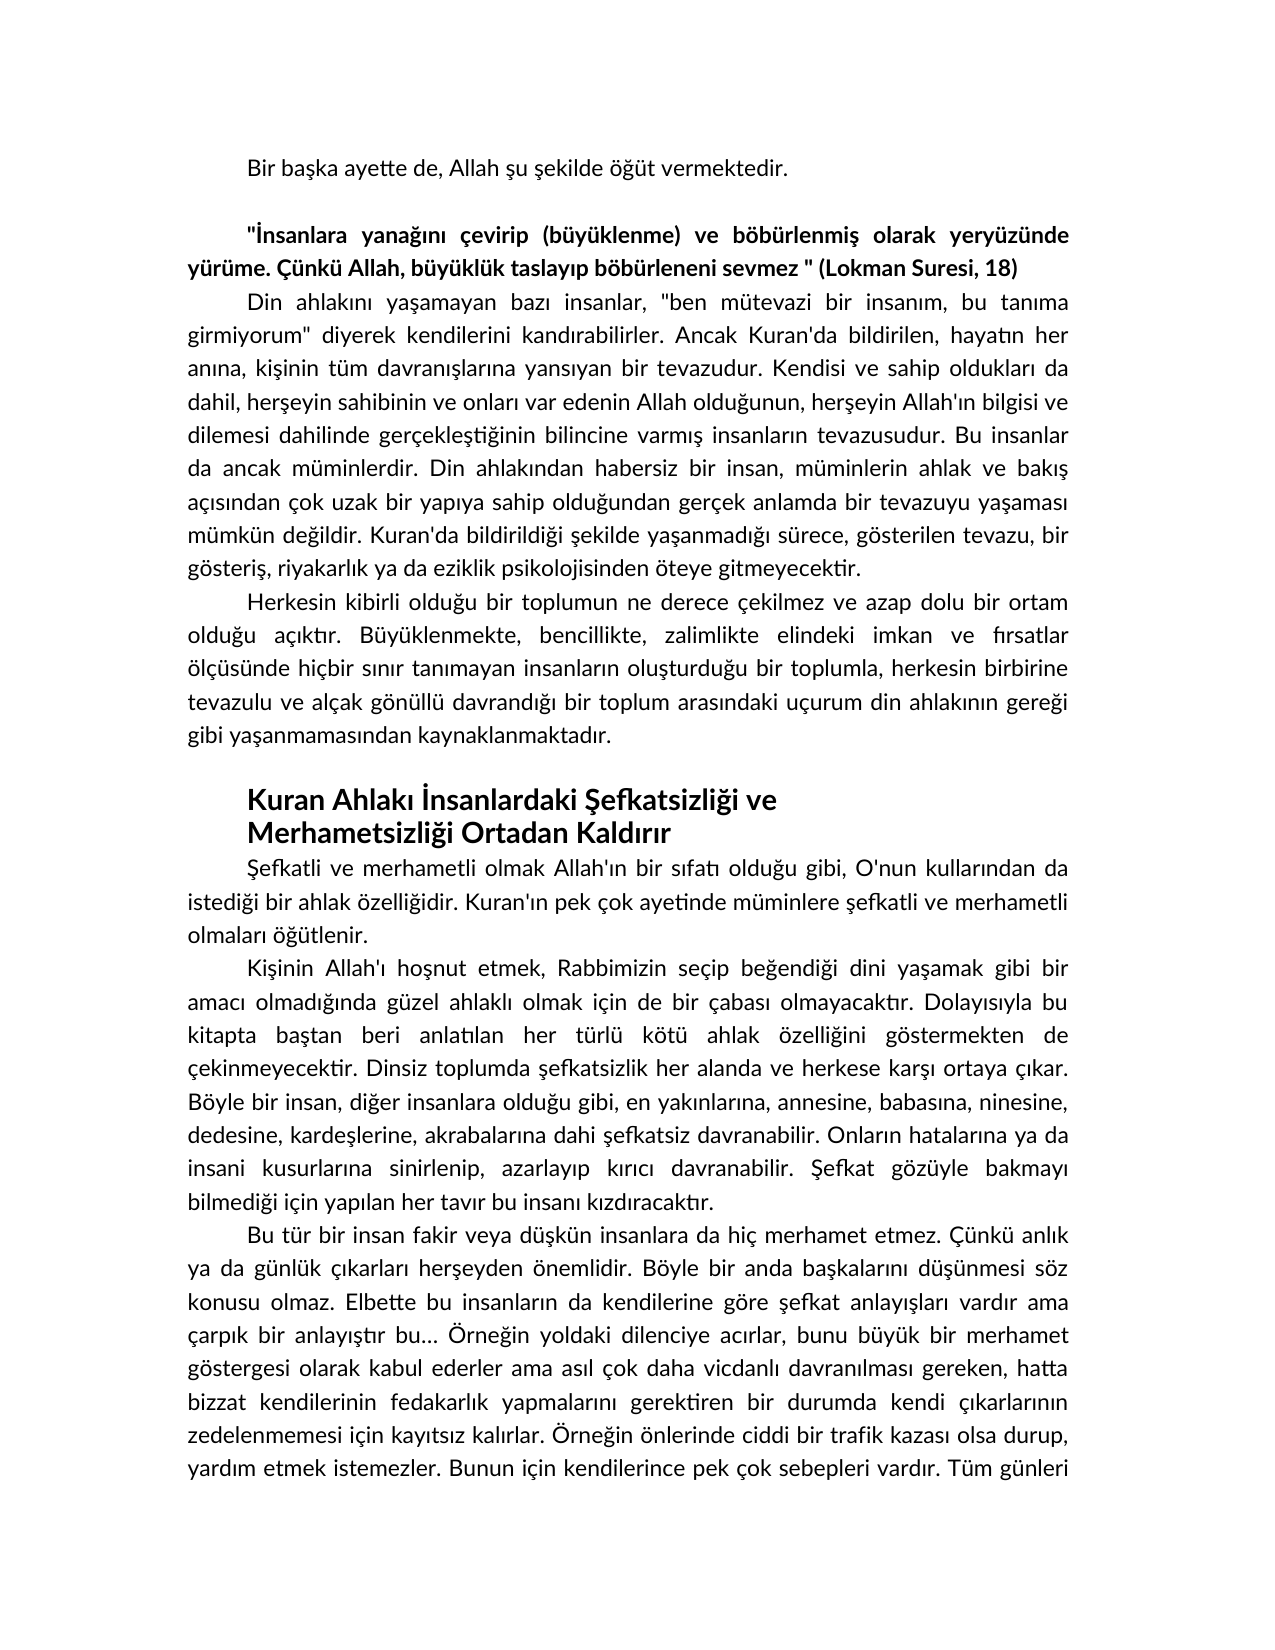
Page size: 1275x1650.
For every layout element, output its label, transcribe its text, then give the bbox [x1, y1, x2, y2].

text Kişinin Allah'ı hoşnut etmek, Rabbimizin seçip beğendiği dini yaşamak gibi bir amacı olmadığında güzel ahlaklı olmak için de bir çabası olmayacaktır. Dolayısıyla bu kitapta baştan beri anlatılan her türlü kötü ahlak özelliğini göstermekten de çekinmeyecektir. Dinsiz toplumda şefkatsizlik her alanda ve herkese karşı ortaya çıkar. Böyle bir insan, diğer insanlara olduğu gibi, en yakınlarına, annesine, babasına, ninesine, dedesine, kardeşlerine, akrabalarına dahi şefkatsiz davranabilir. Onların hatalarına ya da insani kusurlarına sinirlenip, azarlayıp kırıcı davranabilir. Şefkat gözüyle bakmayı bilmediği için yapılan her tavır bu insanı kızdıracaktır. [187, 950, 1070, 1217]
text Şefkatli ve merhametli olmak Allah'ın bir sıfatı olduğu gibi, O'nun kullarından da istediği bir ahlak özelliğidir. Kuran'ın pek çok ayetinde müminlere şefkatli ve merhametli olmaları öğütlenir. [187, 850, 1070, 950]
text "İnsanlara yanağını çevirip (büyüklenme) ve böbürlenmiş olarak yeryüzünde yürüme. Çünkü Allah, büyüklük taslayıp böbürleneni sevmez " (Lokman Suresi, 18) [187, 217, 1070, 283]
text Bir başka ayette de, Allah şu şekilde öğüt vermektedir. [187, 150, 1070, 183]
text Din ahlakını yaşamayan bazı insanlar, "ben mütevazi bir insanım, bu tanıma girmiyorum" diyerek kendilerini kandırabilirler. Ancak Kuran'da bildirilen, hayatın her anına, kişinin tüm davranışlarına yansıyan bir tevazudur. Kendisi ve sahip oldukları da dahil, herşeyin sahibinin ve onları var edenin Allah olduğunun, herşeyin Allah'ın bilgisi ve dilemesi dahilinde gerçekleştiğinin bilincine varmış insanların tevazusudur. Bu insanlar da ancak müminlerdir. Din ahlakından habersiz bir insan, müminlerin ahlak ve bakış açısından çok uzak bir yapıya sahip olduğundan gerçek anlamda bir tevazuyu yaşaması mümkün değildir. Kuran'da bildirildiği şekilde yaşanmadığı sürece, gösterilen tevazu, bir gösteriş, riyakarlık ya da eziklik psikolojisinden öteye gitmeyecektir. [187, 283, 1070, 583]
text Herkesin kibirli olduğu bir toplumun ne derece çekilmez ve azap dolu bir ortam olduğu açıktır. Büyüklenmekte, bencillikte, zalimlikte elindeki imkan ve fırsatlar ölçüsünde hiçbir sınır tanımayan insanların oluşturduğu bir toplumla, herkesin birbirine tevazulu ve alçak gönüllü davrandığı bir toplum arasındaki uçurum din ahlakının gereği gibi yaşanmamasından kaynaklanmaktadır. [187, 583, 1070, 750]
text Merhametsizliği Ortadan Kaldırır [187, 817, 1070, 850]
text Kuran Ahlakı İnsanlardaki Şefkatsizliği ve [187, 783, 1070, 817]
text Bu tür bir insan fakir veya düşkün insanlara da hiç merhamet etmez. Çünkü anlık ya da günlük çıkarları herşeyden önemlidir. Böyle bir anda başkalarını düşünmesi söz konusu olmaz. Elbette bu insanların da kendilerine göre şefkat anlayışları vardır ama çarpık bir anlayıştır bu… Örneğin yoldaki dilenciye acırlar, bunu büyük bir merhamet göstergesi olarak kabul ederler ama asıl çok daha vicdanlı davranılması gereken, hatta bizzat kendilerinin fedakarlık yapmalarını gerektiren bir durumda kendi çıkarlarının zedelenmemesi için kayıtsız kalırlar. Örneğin önlerinde ciddi bir trafik kazası olsa durup, yardım etmek istemezler. Bunun için kendilerince pek çok sebepleri vardır. Tüm günleri [187, 1217, 1070, 1483]
